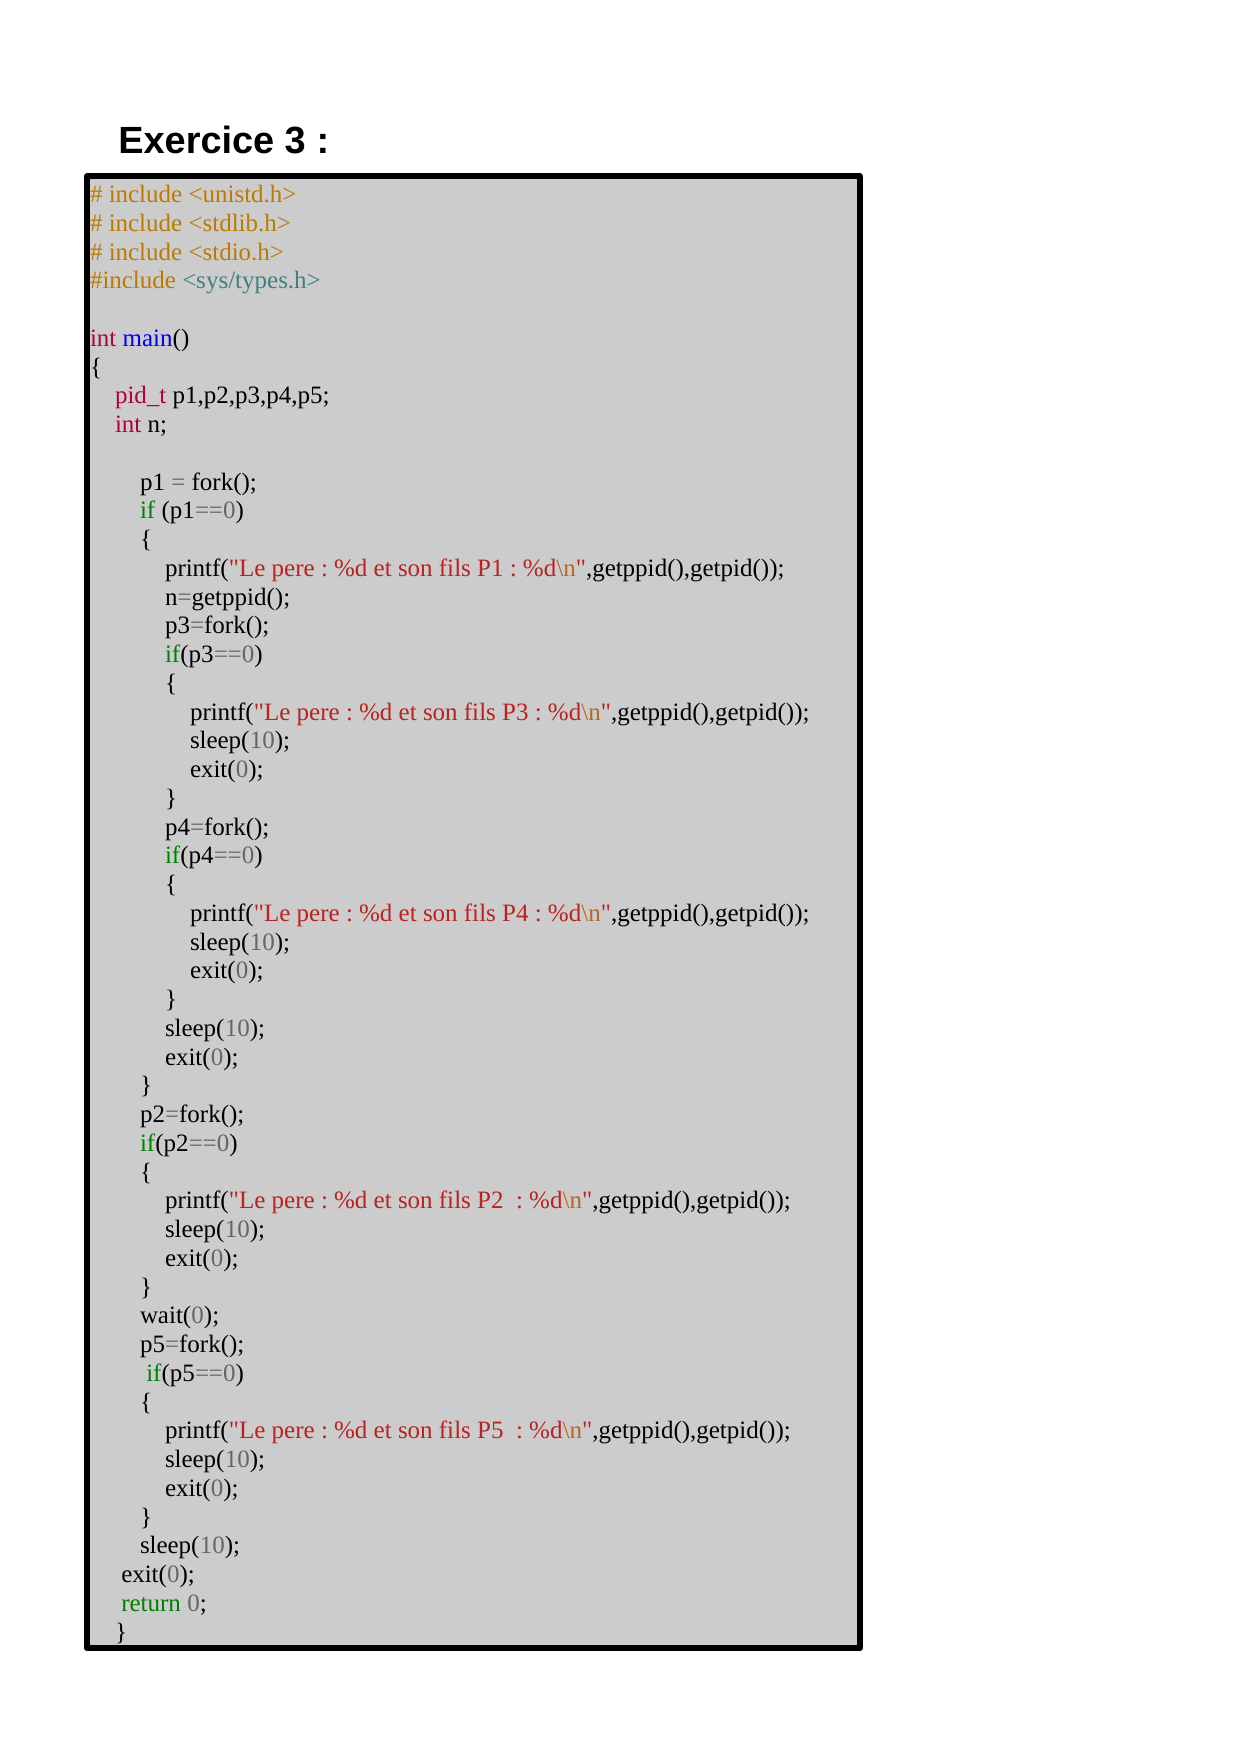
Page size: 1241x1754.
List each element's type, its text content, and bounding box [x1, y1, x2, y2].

subtitle Exercice 3 : [118, 118, 1122, 162]
